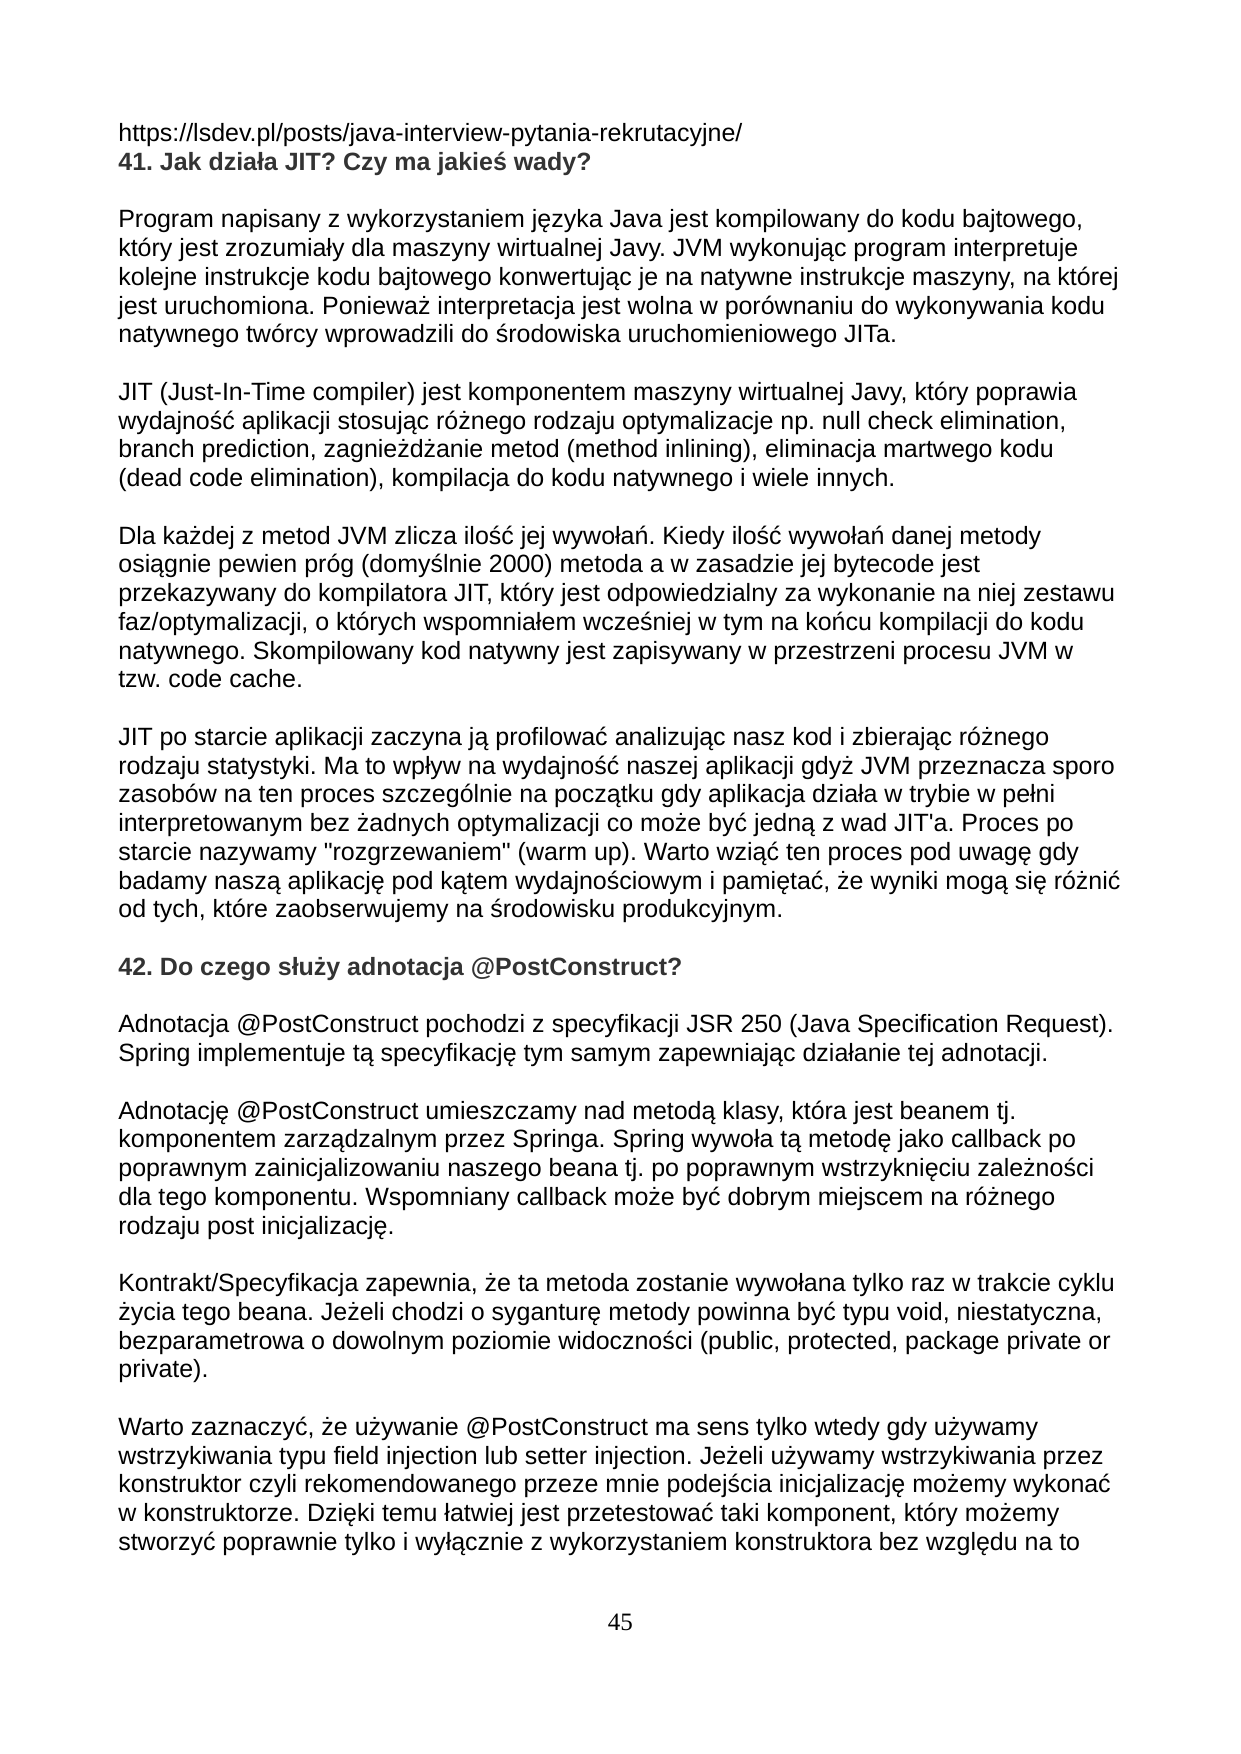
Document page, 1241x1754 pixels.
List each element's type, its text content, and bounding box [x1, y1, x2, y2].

text Adnotacja @PostConstruct pochodzi z specyfikacji JSR 250 (Java Specification Request). Spring implementuje tą specyfikację tym samym zapewniając działanie tej adnotacji. [118, 1009, 1122, 1067]
text https://lsdev.pl/posts/java-interview-pytania-rekrutacyjne/ [118, 118, 1122, 147]
text Program napisany z wykorzystaniem języka Java jest kompilowany do kodu bajtowego, który jest zrozumiały dla maszyny wirtualnej Javy. JVM wykonując program interpretuje kolejne instrukcje kodu bajtowego konwertując je na natywne instrukcje maszyny, na której jest uruchomiona. Ponieważ interpretacja jest wolna w porównaniu do wykonywania kodu natywnego twórcy wprowadzili do środowiska uruchomieniowego JITa. [118, 204, 1122, 348]
text Kontrakt/Specyfikacja zapewnia, że ta metoda zostanie wywołana tylko raz w trakcie cyklu życia tego beana. Jeżeli chodzi o syganturę metody powinna być typu void, niestatyczna, bezparametrowa o dowolnym poziomie widoczności (public, protected, package private or private). [118, 1268, 1122, 1383]
text JIT po starcie aplikacji zaczyna ją profilować analizując nasz kod i zbierając różnego rodzaju statystyki. Ma to wpływ na wydajność naszej aplikacji gdyż JVM przeznacza sporo zasobów na ten proces szczególnie na początku gdy aplikacja działa w trybie w pełni interpretowanym bez żadnych optymalizacji co może być jedną z wad JIT'a. Proces po starcie nazywamy "rozgrzewaniem" (warm up). Warto wziąć ten proces pod uwagę gdy badamy naszą aplikację pod kątem wydajnościowym i pamiętać, że wyniki mogą się różnić od tych, które zaobserwujemy na środowisku produkcyjnym. [118, 722, 1122, 923]
subtitle 41. Jak działa JIT? Czy ma jakieś wady? [118, 147, 1122, 176]
text JIT (Just-In-Time compiler) jest komponentem maszyny wirtualnej Javy, który poprawia wydajność aplikacji stosując różnego rodzaju optymalizacje np. null check elimination, branch prediction, zagnieżdżanie metod (method inlining), eliminacja martwego kodu (dead code elimination), kompilacja do kodu natywnego i wiele innych. [118, 377, 1122, 492]
subtitle 42. Do czego służy adnotacja @PostConstruct? [118, 952, 1122, 981]
text Warto zaznaczyć, że używanie @PostConstruct ma sens tylko wtedy gdy używamy wstrzykiwania typu field injection lub setter injection. Jeżeli używamy wstrzykiwania przez konstruktor czyli rekomendowanego przeze mnie podejścia inicjalizację możemy wykonać w konstruktorze. Dzięki temu łatwiej jest przetestować taki komponent, który możemy stworzyć poprawnie tylko i wyłącznie z wykorzystaniem konstruktora bez względu na to [118, 1412, 1122, 1556]
text Dla każdej z metod JVM zlicza ilość jej wywołań. Kiedy ilość wywołań danej metody osiągnie pewien próg (domyślnie 2000) metoda a w zasadzie jej bytecode jest przekazywany do kompilatora JIT, który jest odpowiedzialny za wykonanie na niej zestawu faz/optymalizacji, o których wspomniałem wcześniej w tym na końcu kompilacji do kodu natywnego. Skompilowany kod natywny jest zapisywany w przestrzeni procesu JVM w tzw. code cache. [118, 521, 1122, 693]
text Adnotację @PostConstruct umieszczamy nad metodą klasy, która jest beanem tj. komponentem zarządzalnym przez Springa. Spring wywoła tą metodę jako callback po poprawnym zainicjalizowaniu naszego beana tj. po poprawnym wstrzyknięciu zależności dla tego komponentu. Wspomniany callback może być dobrym miejscem na różnego rodzaju post inicjalizację. [118, 1096, 1122, 1239]
